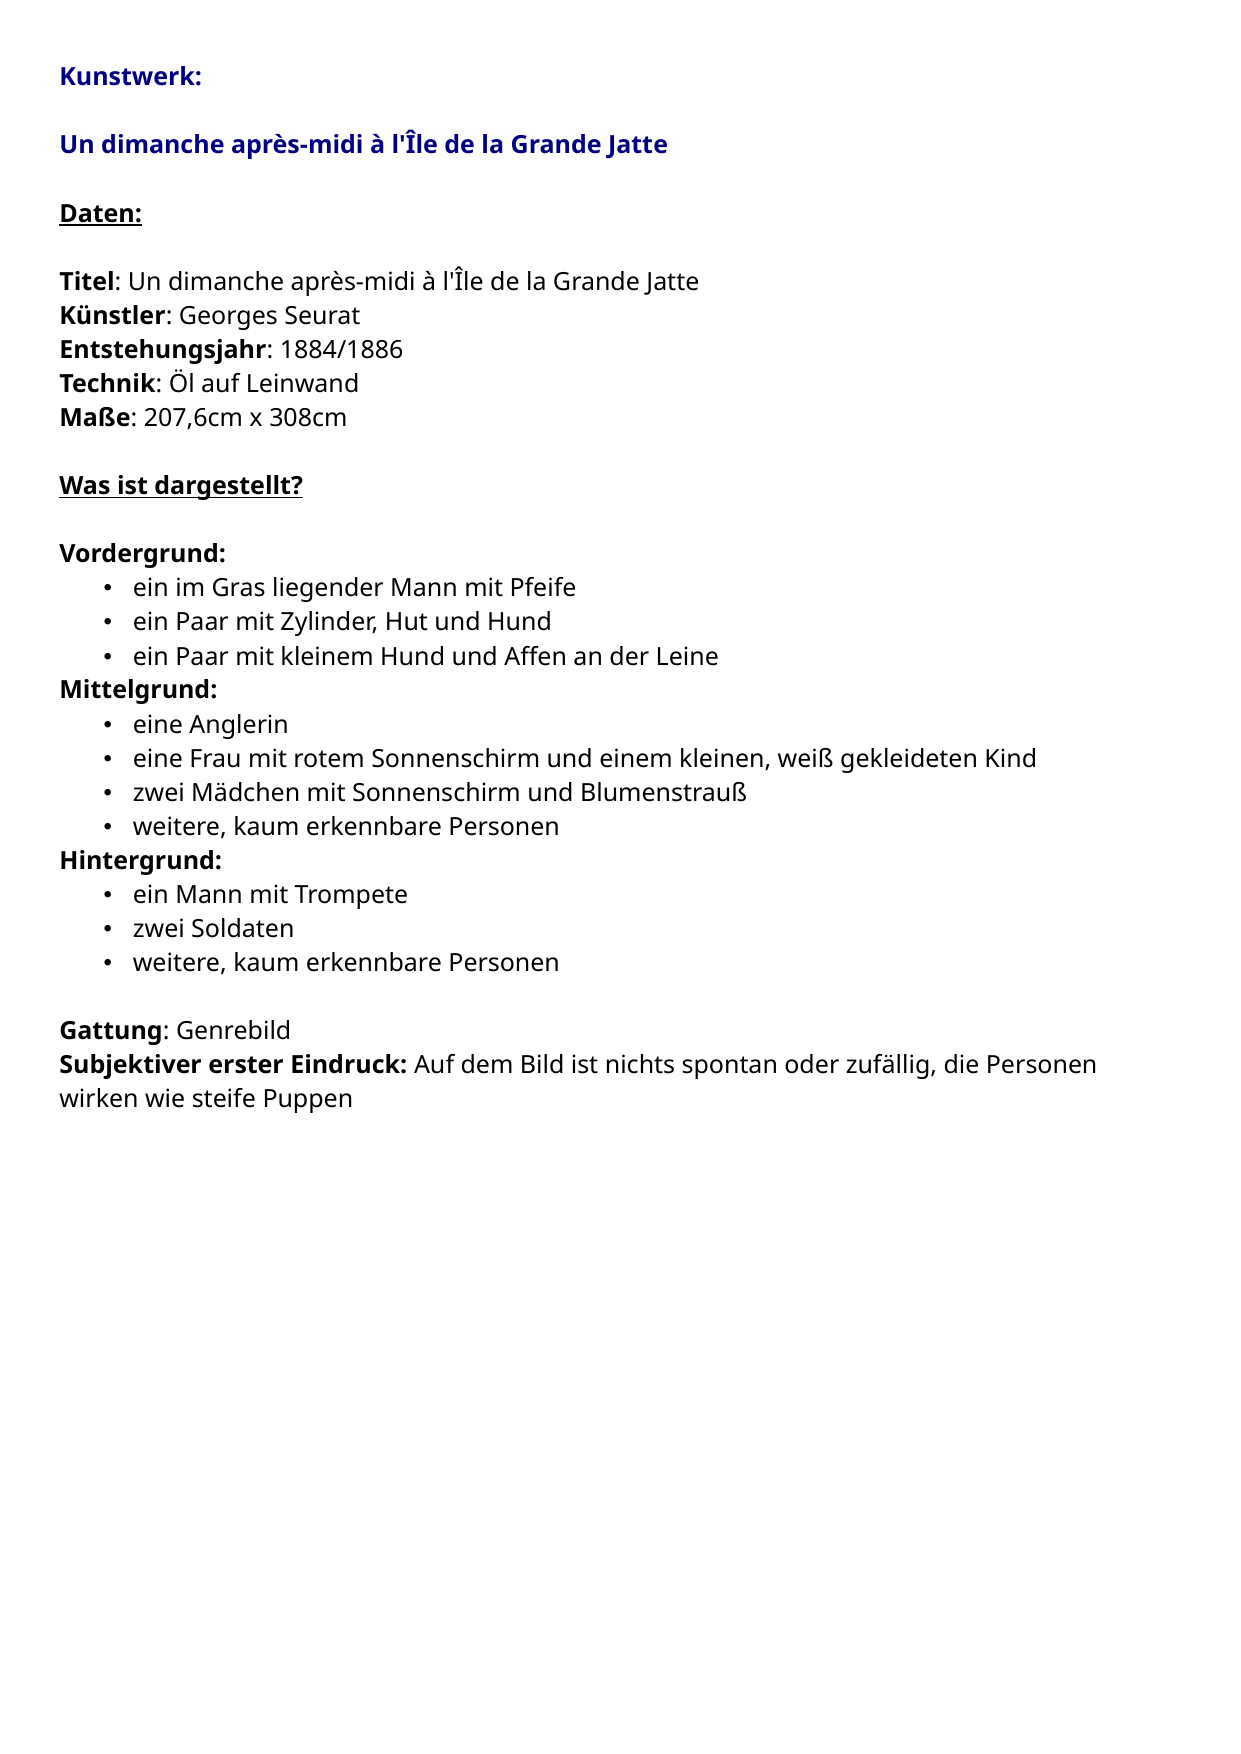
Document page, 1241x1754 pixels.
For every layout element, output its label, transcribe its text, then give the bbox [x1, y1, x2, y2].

list zwei Mädchen mit Sonnenschirm und Blumenstrauß [103, 774, 1181, 808]
list ein Paar mit kleinem Hund und Affen an der Leine [103, 638, 1181, 672]
list ein Paar mit Zylinder, Hut und Hund [103, 604, 1181, 638]
text Maße: 207,6cm x 308cm [59, 400, 1181, 434]
list eine Anglerin [103, 706, 1181, 740]
list weitere, kaum erkennbare Personen [103, 808, 1181, 842]
subtitle Hintergrund: [59, 842, 1181, 877]
text Daten: [59, 195, 1181, 229]
text Entstehungsjahr: 1884/1886 [59, 332, 1181, 366]
list weitere, kaum erkennbare Personen [103, 945, 1181, 979]
text Un dimanche après-midi à l'Île de la Grande Jatte [59, 127, 1181, 161]
list ein Mann mit Trompete [103, 877, 1181, 911]
subtitle Vordergrund: [59, 536, 1181, 570]
text Was ist dargestellt? [59, 468, 1181, 502]
text Kunstwerk: [59, 59, 1181, 93]
text Gattung: Genrebild [59, 1013, 1181, 1047]
list eine Frau mit rotem Sonnenschirm und einem kleinen, weiß gekleideten Kind [103, 740, 1181, 774]
text Technik: Öl auf Leinwand [59, 366, 1181, 400]
list ein im Gras liegender Mann mit Pfeife [103, 570, 1181, 604]
text Titel: Un dimanche après-midi à l'Île de la Grande Jatte [59, 263, 1181, 297]
text Künstler: Georges Seurat [59, 297, 1181, 332]
list zwei Soldaten [103, 911, 1181, 945]
subtitle Mittelgrund: [59, 672, 1181, 706]
text Subjektiver erster Eindruck: Auf dem Bild ist nichts spontan oder zufällig, die Personen wirken wie steife Puppen [59, 1047, 1181, 1115]
